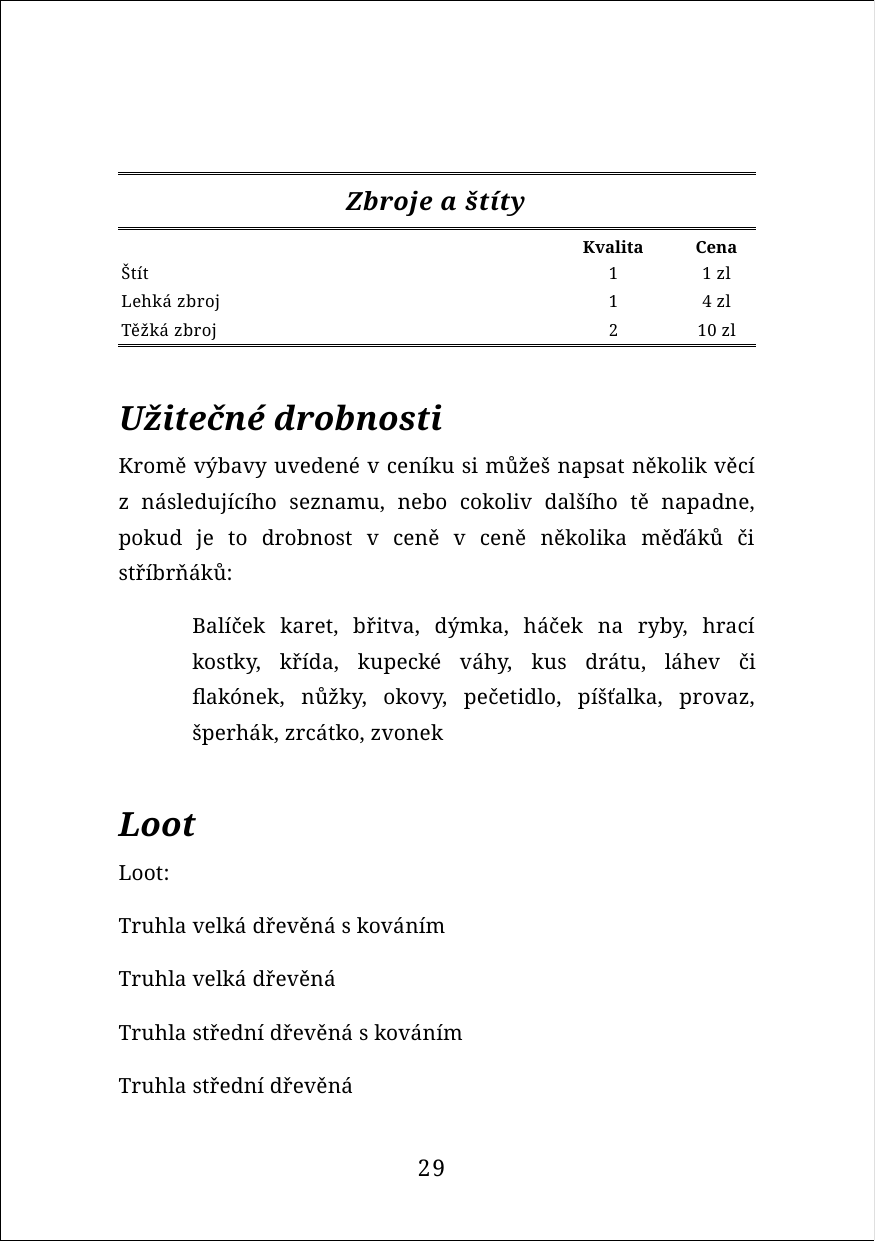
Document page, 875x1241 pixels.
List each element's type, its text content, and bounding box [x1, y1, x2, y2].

text Kromě výbavy uvedené v ceníku si můžeš napsat několik věcí z následujícího seznamu, nebo cokoliv dalšího tě napadne, pokud je to drobnost v ceně v ceně několika měďáků či stříbrňáků: [118, 452, 756, 587]
table_cell Lehká zbroj [118, 287, 549, 316]
table_cell 1 [550, 287, 677, 316]
table_cell 4 zl [677, 287, 756, 316]
text Truhla velká dřevěná s kováním [118, 911, 756, 940]
table_cell 10 zl [677, 316, 756, 344]
subtitle Užitečné drobnosti [118, 394, 756, 440]
text Truhla velká dřevěná [118, 964, 756, 993]
table_cell Kvalita [550, 230, 677, 258]
table_cell 1 [550, 259, 677, 287]
table_cell Těžká zbroj [118, 316, 549, 344]
text Loot: [118, 858, 756, 886]
text Truhla střední dřevěná s kováním [118, 1018, 756, 1046]
table_cell 1 zl [677, 259, 756, 287]
table_cell [118, 230, 549, 258]
table_cell Štít [118, 259, 549, 287]
table_cell 2 [550, 316, 677, 344]
text Balíček karet, břitva, dýmka, háček na ryby, hrací kostky, křída, kupecké váhy, kus drátu, láhev či flakónek, nůžky, okovy, pečetidlo, píšťalka, provaz, šperhák, zrcátko, zvonek [192, 611, 756, 746]
table_header Zbroje a štíty [118, 175, 756, 227]
table_cell Cena [677, 230, 756, 258]
text Truhla střední dřevěná [118, 1071, 756, 1099]
subtitle Loot [118, 801, 756, 846]
